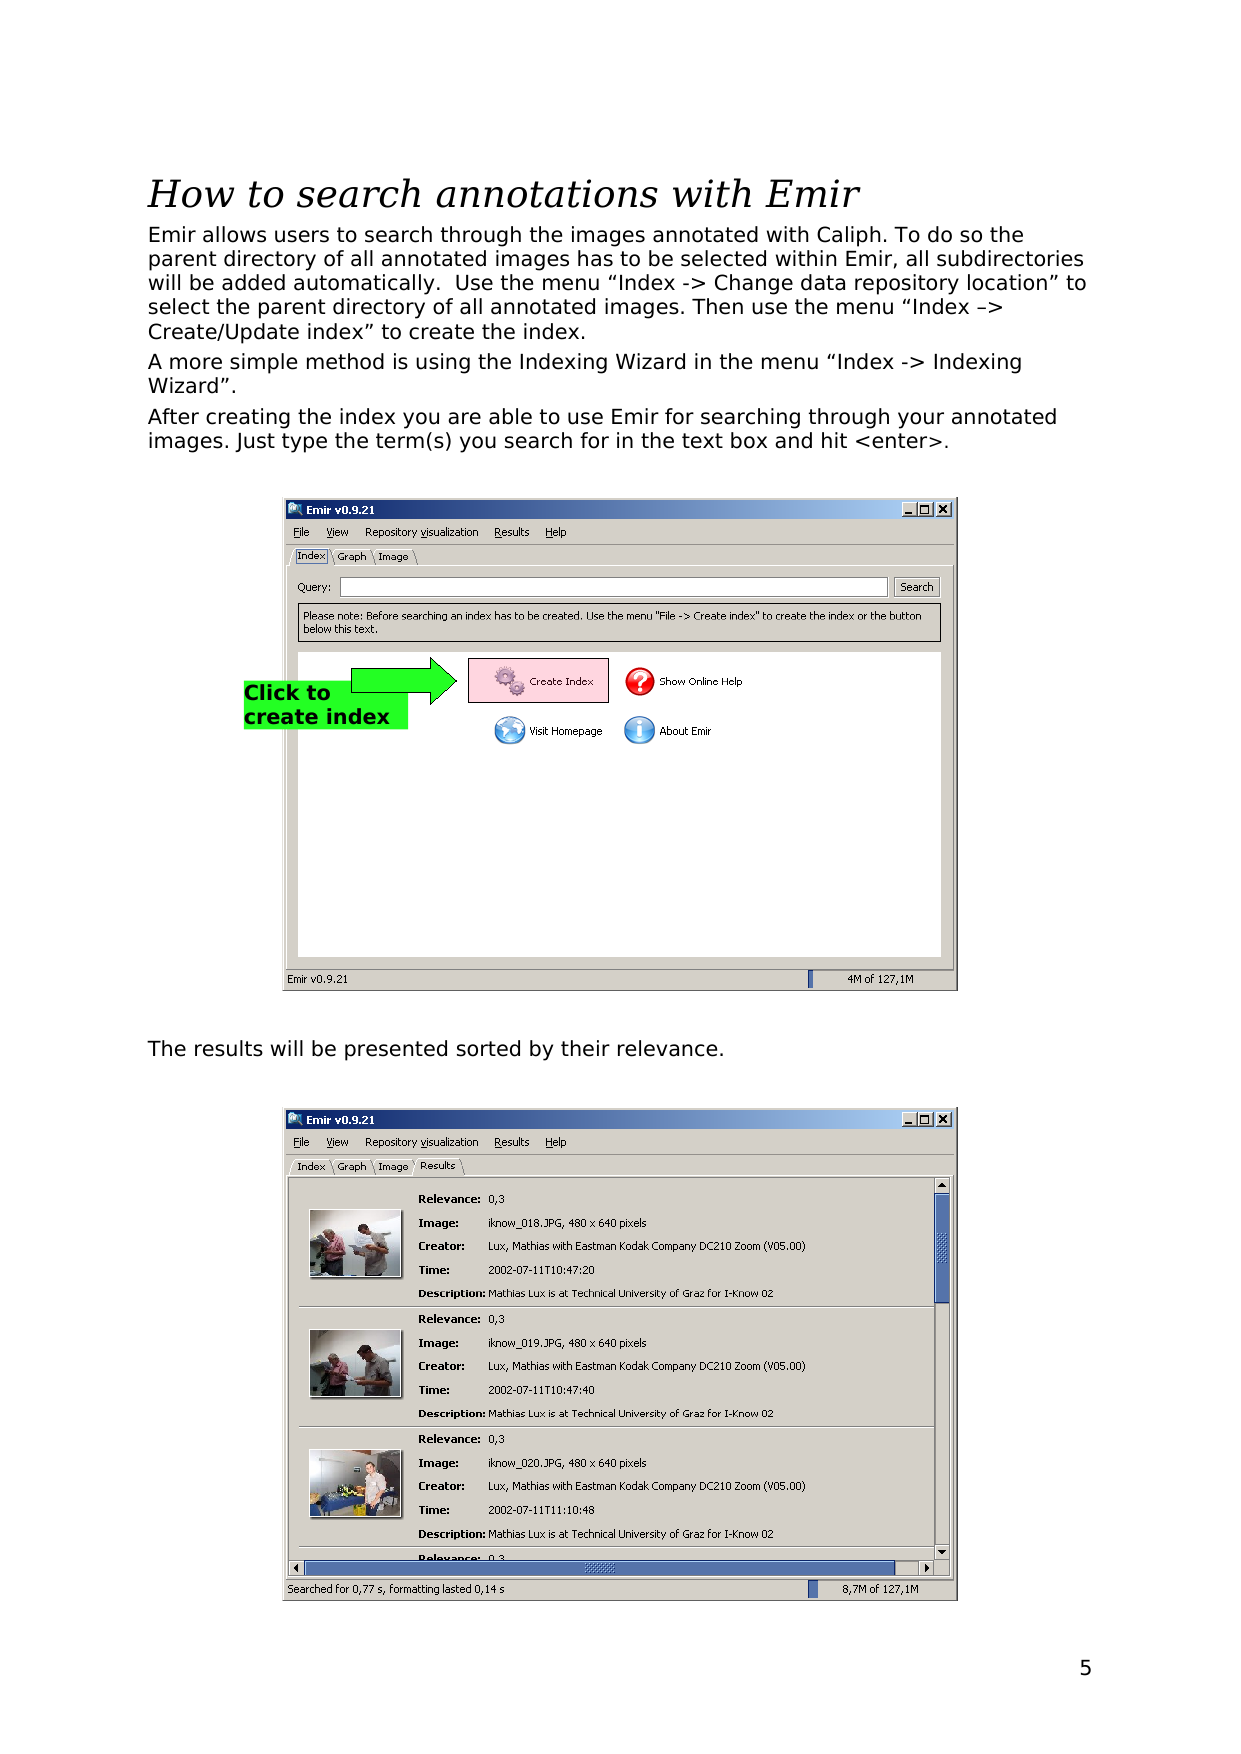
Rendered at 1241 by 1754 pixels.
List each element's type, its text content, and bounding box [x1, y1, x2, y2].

text The results will be presented sorted by their relevance. [148, 1037, 1092, 1061]
picture [282, 1107, 958, 1601]
text A more simple method is using the Indexing Wizard in the menu “Index -> Indexing Wizard”. [148, 350, 1092, 399]
subtitle How to search annotations with Emir [148, 173, 1092, 216]
picture [282, 497, 958, 991]
text After creating the index you are able to use Emir for searching through your annotated images. Just type the term(s) you search for in the text box and hit <enter>. [148, 405, 1092, 453]
text Emir allows users to search through the images annotated with Caliph. To do so the parent directory of all annotated images has to be selected within Emir, all subdirectories will be added automatically. Use the menu “Index -> Change data repository location” to select the parent directory of all annotated images. Then use the menu “Index –> Create/Update index” to create the index. [148, 223, 1092, 344]
